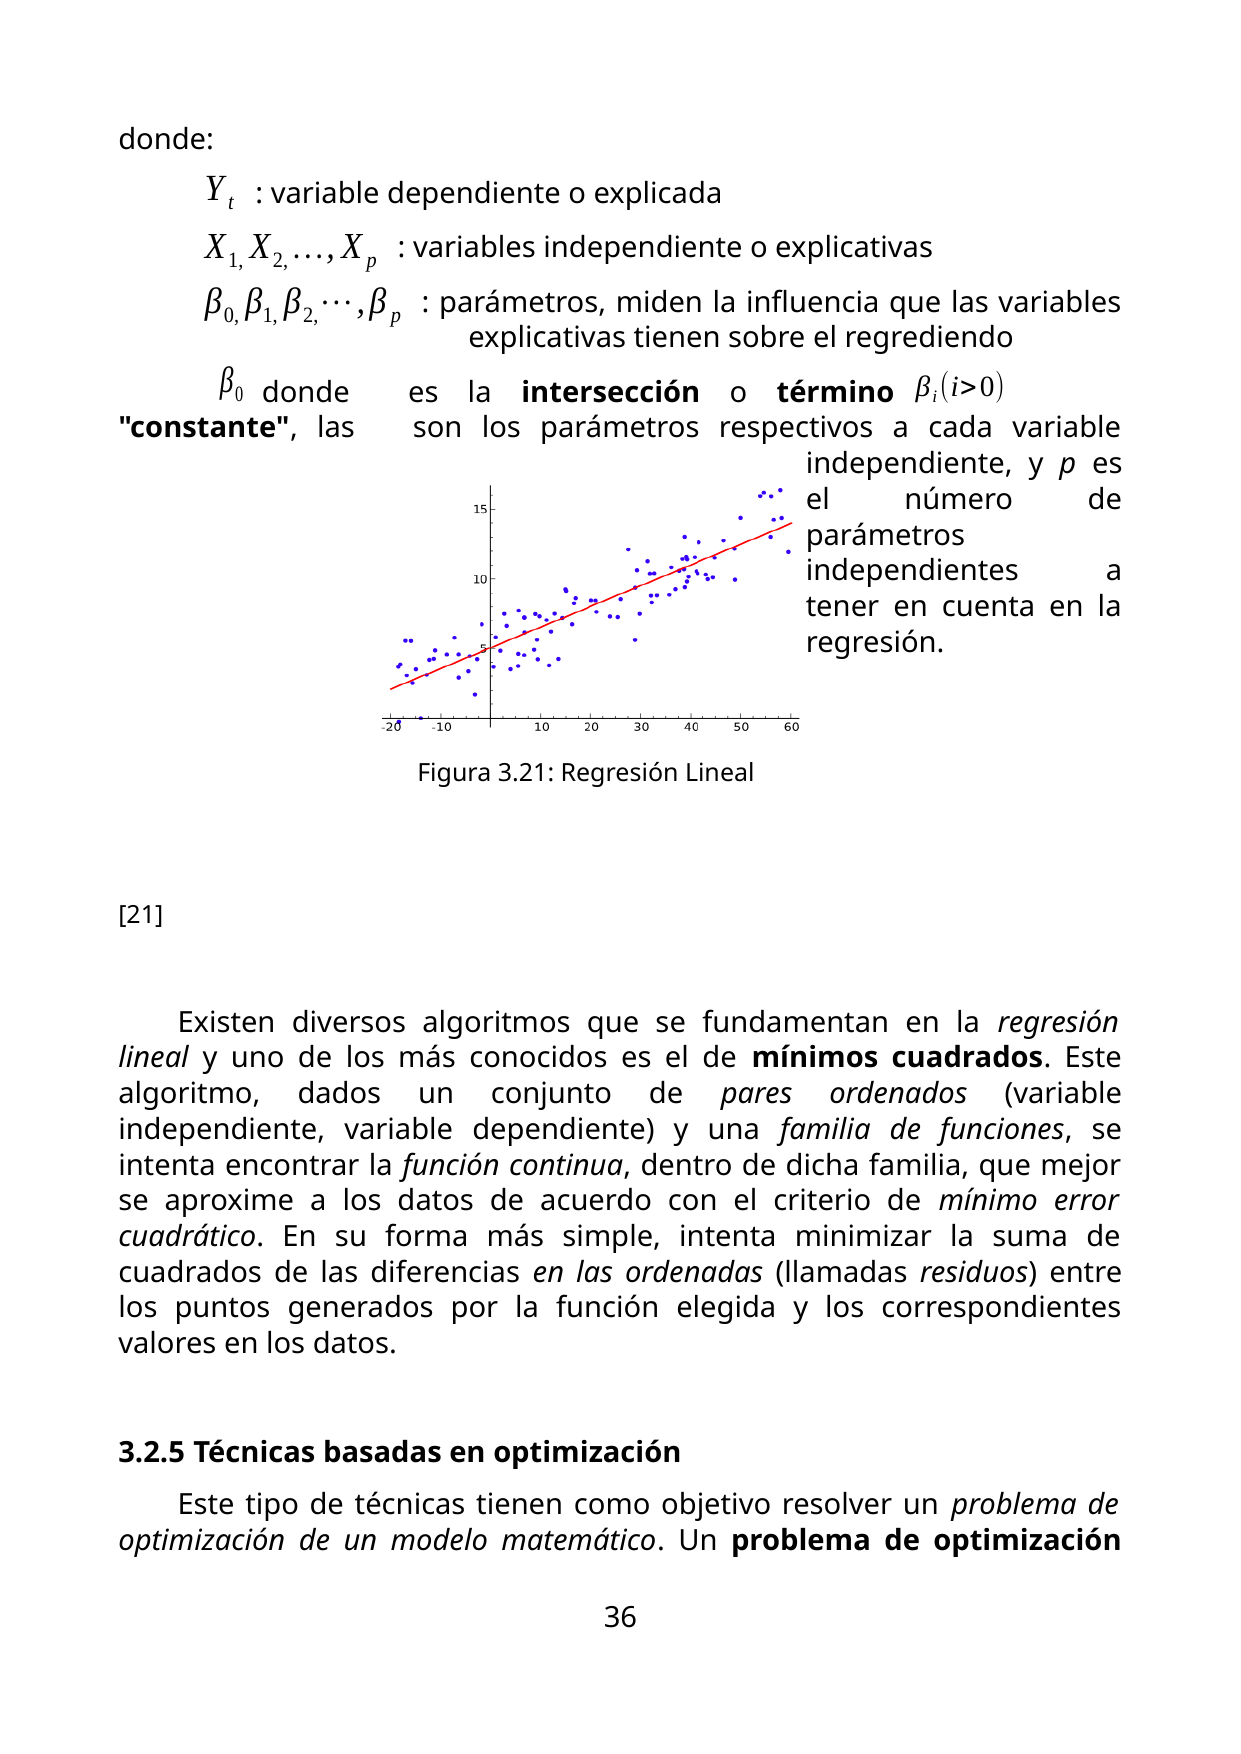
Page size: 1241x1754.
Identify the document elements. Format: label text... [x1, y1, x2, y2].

text [21] [118, 892, 1122, 932]
text Este tipo de técnicas tienen como objetivo resolver un problema de optimización de un modelo matemático. Un problema de optimización [118, 1483, 1122, 1559]
text : parámetros, miden la influencia que las variables explicativas tienen sobre el regrediendo [118, 281, 1122, 356]
text Figura 3.21: Regresión Lineal [372, 738, 806, 789]
text Existen diversos algoritmos que se fundamentan en la regresión lineal y uno de los más conocidos es el de mínimos cuadrados. Este algoritmo, dados un conjunto de pares ordenados (variable independiente, variable dependiente) y una familia de funciones, se intenta encontrar la función continua, dentro de dicha familia, que mejor se aproxime a los datos de acuerdo con el criterio de mínimo error cuadrático. En su forma más simple, intenta minimizar la suma de cuadrados de las diferencias en las ordenadas (llamadas residuos) entre los puntos generados por la función elegida y los correspondientes valores en los datos. [118, 1001, 1122, 1362]
picture [372, 477, 806, 738]
text donde es la intersección o término "constante", las son los parámetros respectivos a cada variable independiente, y p es el número de parámetros independientes a tener en cuenta en la regresión. [118, 371, 1122, 661]
text donde: [118, 118, 1122, 158]
text : variable dependiente o explicada [118, 172, 1122, 212]
subtitle Técnicas basadas en optimización [118, 1431, 1122, 1471]
text : variables independiente o explicativas [118, 227, 1122, 266]
